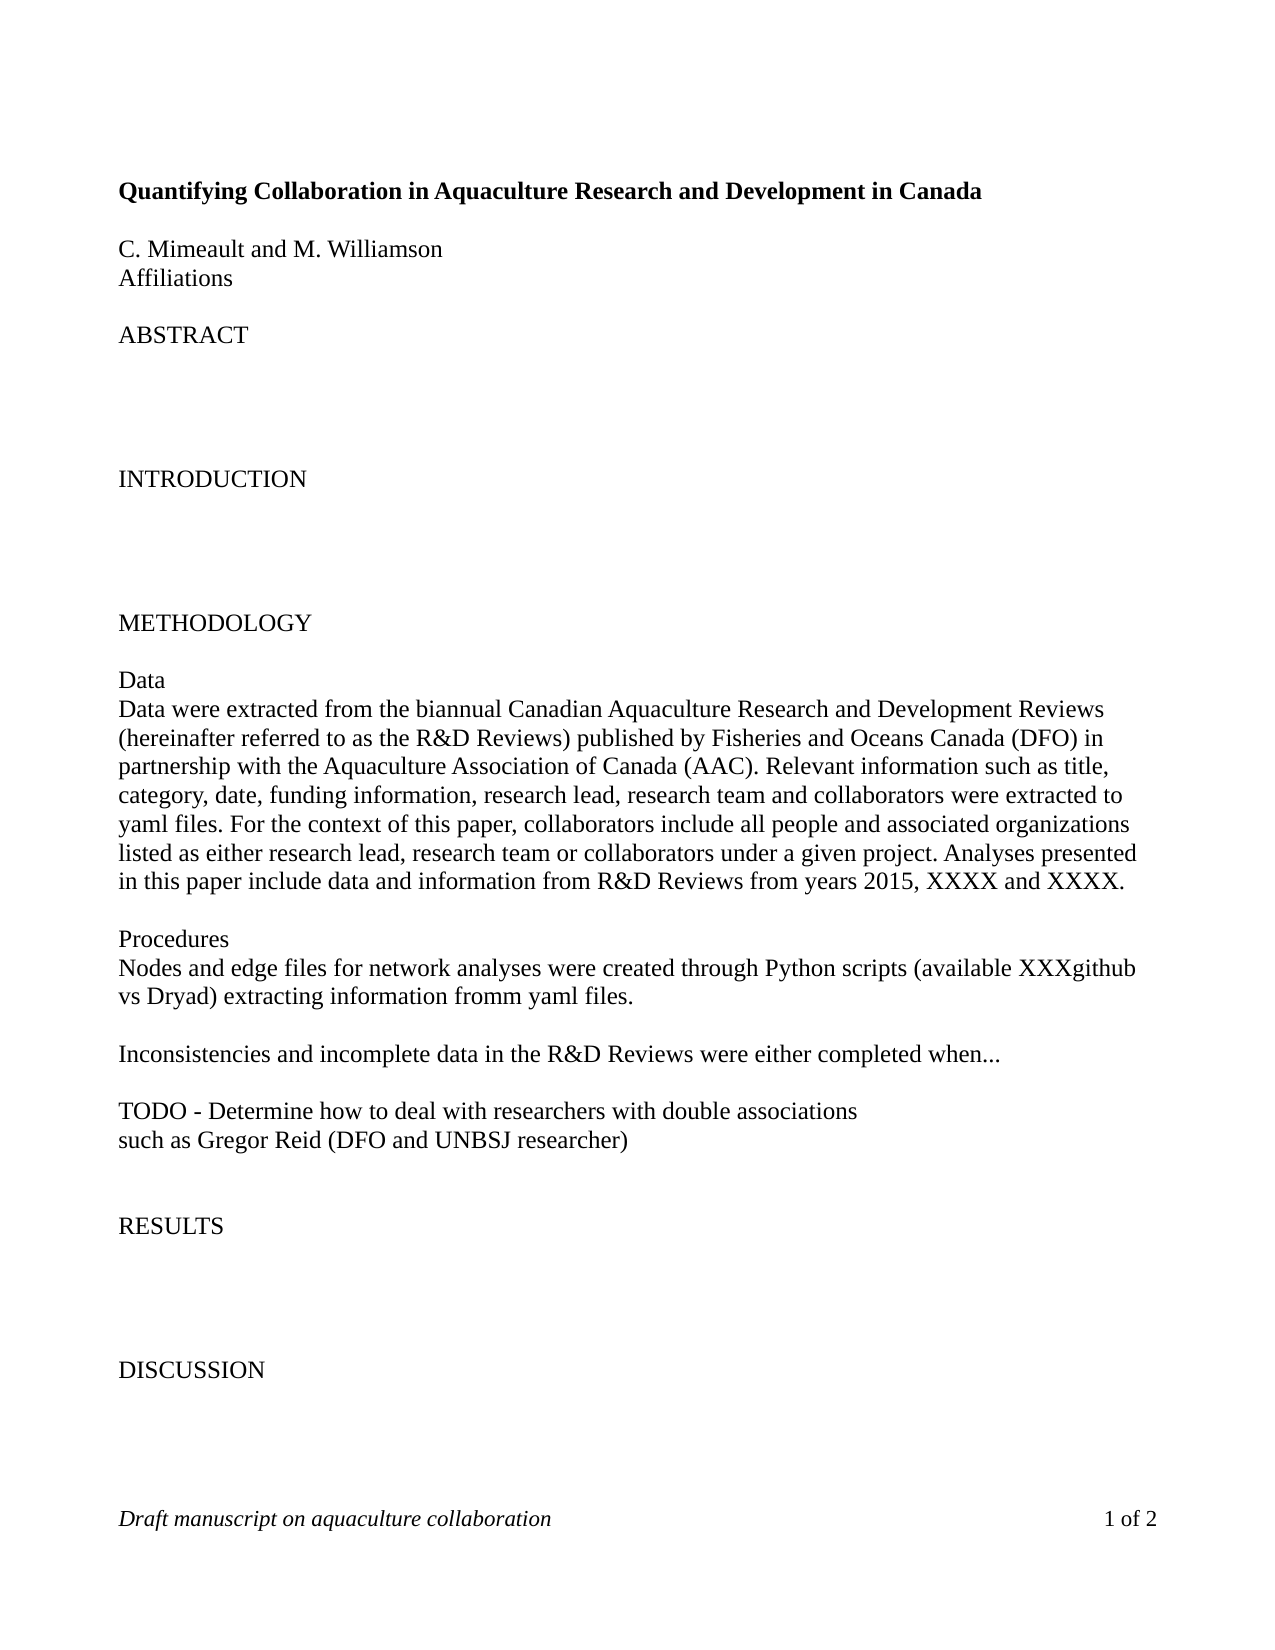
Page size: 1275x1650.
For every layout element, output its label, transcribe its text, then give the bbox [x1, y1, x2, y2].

text METHODOLOGY [118, 608, 1157, 636]
text C. Mimeault and M. Williamson [118, 234, 1157, 263]
text Inconsistencies and incomplete data in the R&D Reviews were either completed when... [118, 1039, 1157, 1068]
text TODO - Determine how to deal with researchers with double associations [118, 1096, 1157, 1125]
text INTRODUCTION [118, 464, 1157, 493]
text DISCUSSION [118, 1355, 1157, 1384]
text Data [118, 665, 1157, 694]
text such as Gregor Reid (DFO and UNBSJ researcher) [118, 1125, 1157, 1154]
text Quantifying Collaboration in Aquaculture Research and Development in Canada [118, 176, 1157, 205]
text ABSTRACT [118, 320, 1157, 349]
text Data were extracted from the biannual Canadian Aquaculture Research and Development Reviews (hereinafter referred to as the R&D Reviews) published by Fisheries and Oceans Canada (DFO) in partnership with the Aquaculture Association of Canada (AAC). Relevant information such as title, category, date, funding information, research lead, research team and collaborators were extracted to yaml files. For the context of this paper, collaborators include all people and associated organizations listed as either research lead, research team or collaborators under a given project. Analyses presented in this paper include data and information from R&D Reviews from years 2015, XXXX and XXXX. [118, 694, 1157, 895]
text Procedures [118, 924, 1157, 953]
text RESULTS [118, 1211, 1157, 1240]
text Nodes and edge files for network analyses were created through Python scripts (available XXXgithub vs Dryad) extracting information fromm yaml files. [118, 953, 1157, 1010]
text Affiliations [118, 263, 1157, 291]
